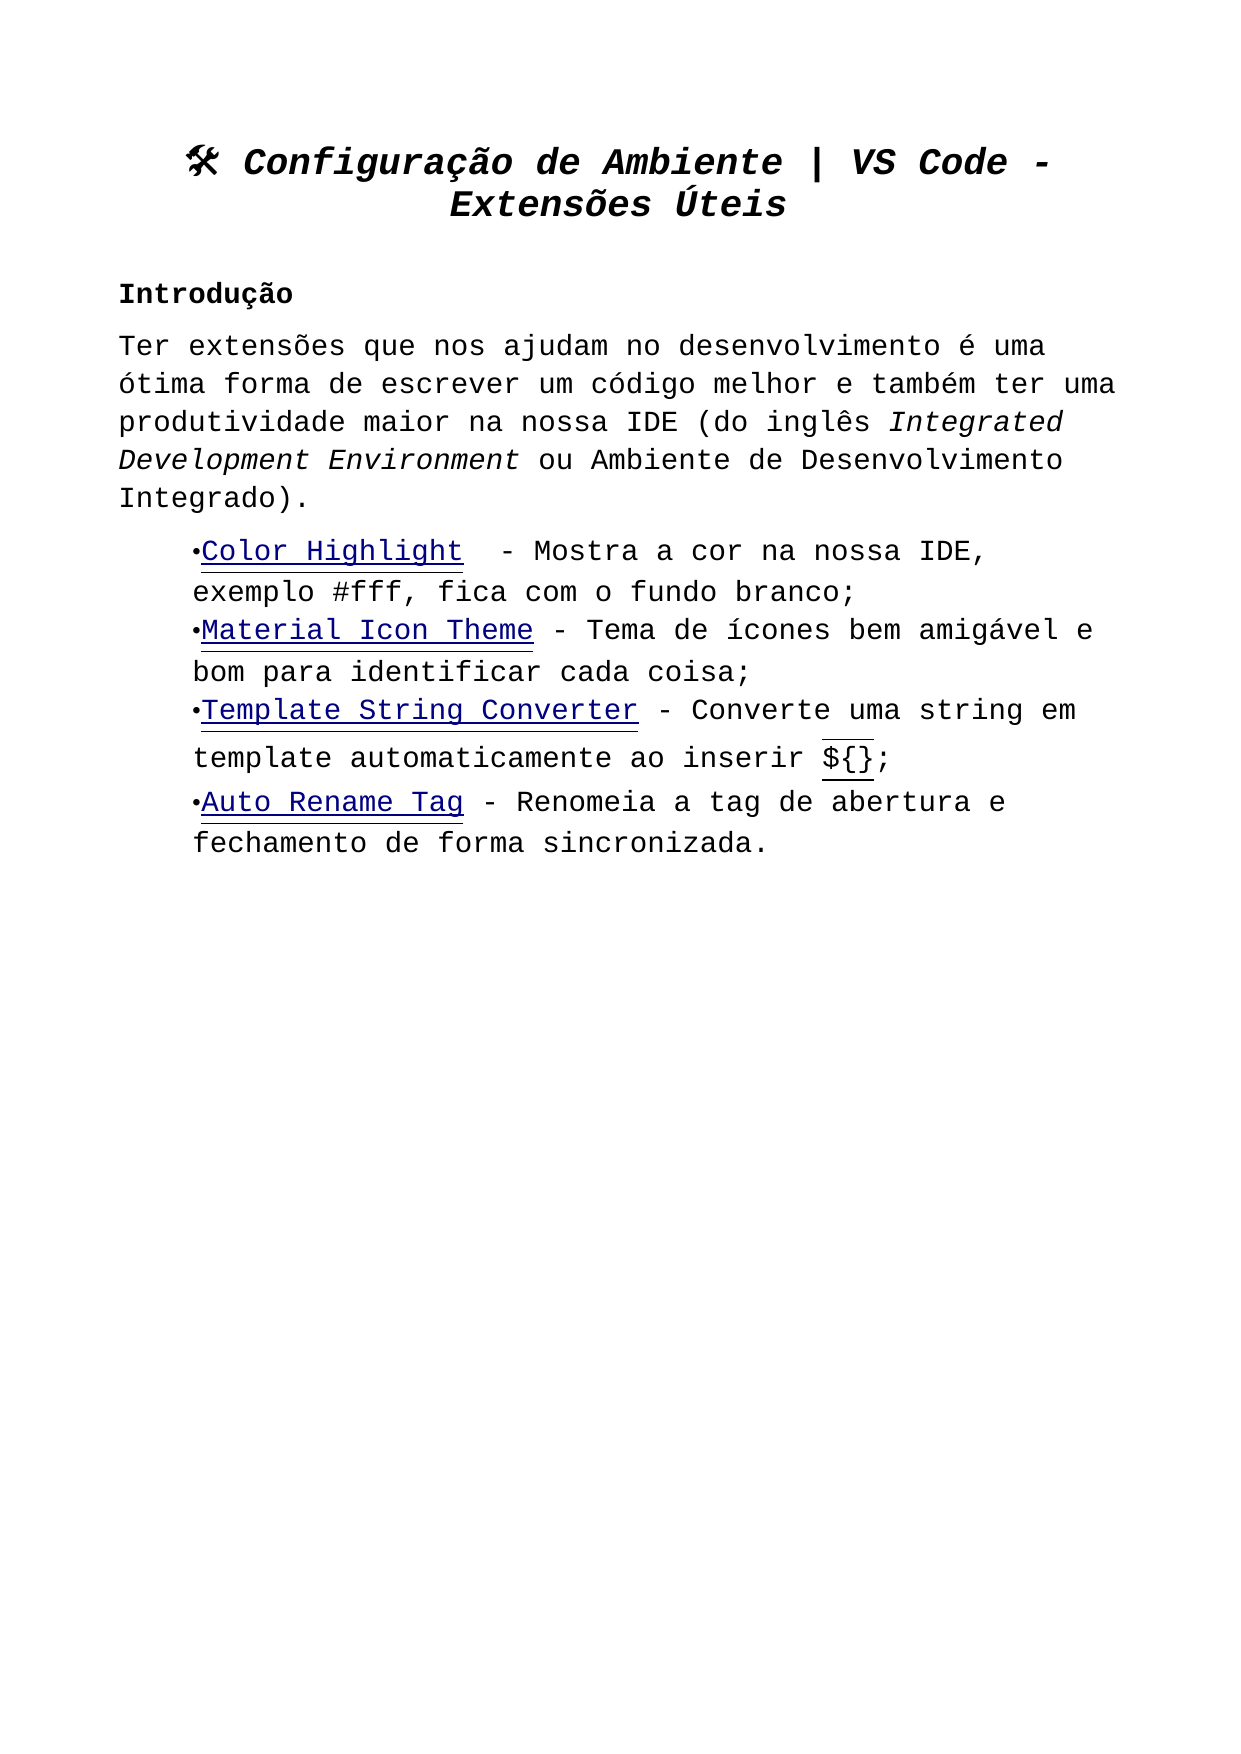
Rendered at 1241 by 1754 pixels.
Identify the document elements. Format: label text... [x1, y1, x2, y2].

list Template String Converter - Converte uma string em template automaticamente ao inserir ${}; [118, 695, 1122, 781]
text Introdução [118, 241, 1122, 312]
subtitle 🛠 Configuração de Ambiente | VS Code - Extensões Úteis [118, 143, 1122, 228]
text Ter extensões que nos ajudam no desenvolvimento é uma ótima forma de escrever um código melhor e também ter uma produtividade maior na nossa IDE (do inglês Integrated Development Environment ou Ambiente de Desenvolvimento Integrado). [118, 332, 1122, 516]
list Material Icon Theme - Tema de ícones bem amigável e bom para identificar cada coisa; [118, 616, 1122, 690]
list Color Highlight - Mostra a cor na nossa IDE, exemplo #fff, fica com o fundo branco; [118, 536, 1122, 611]
list Auto Rename Tag - Renomeia a tag de abertura e fechamento de forma sincronizada. [118, 787, 1122, 862]
